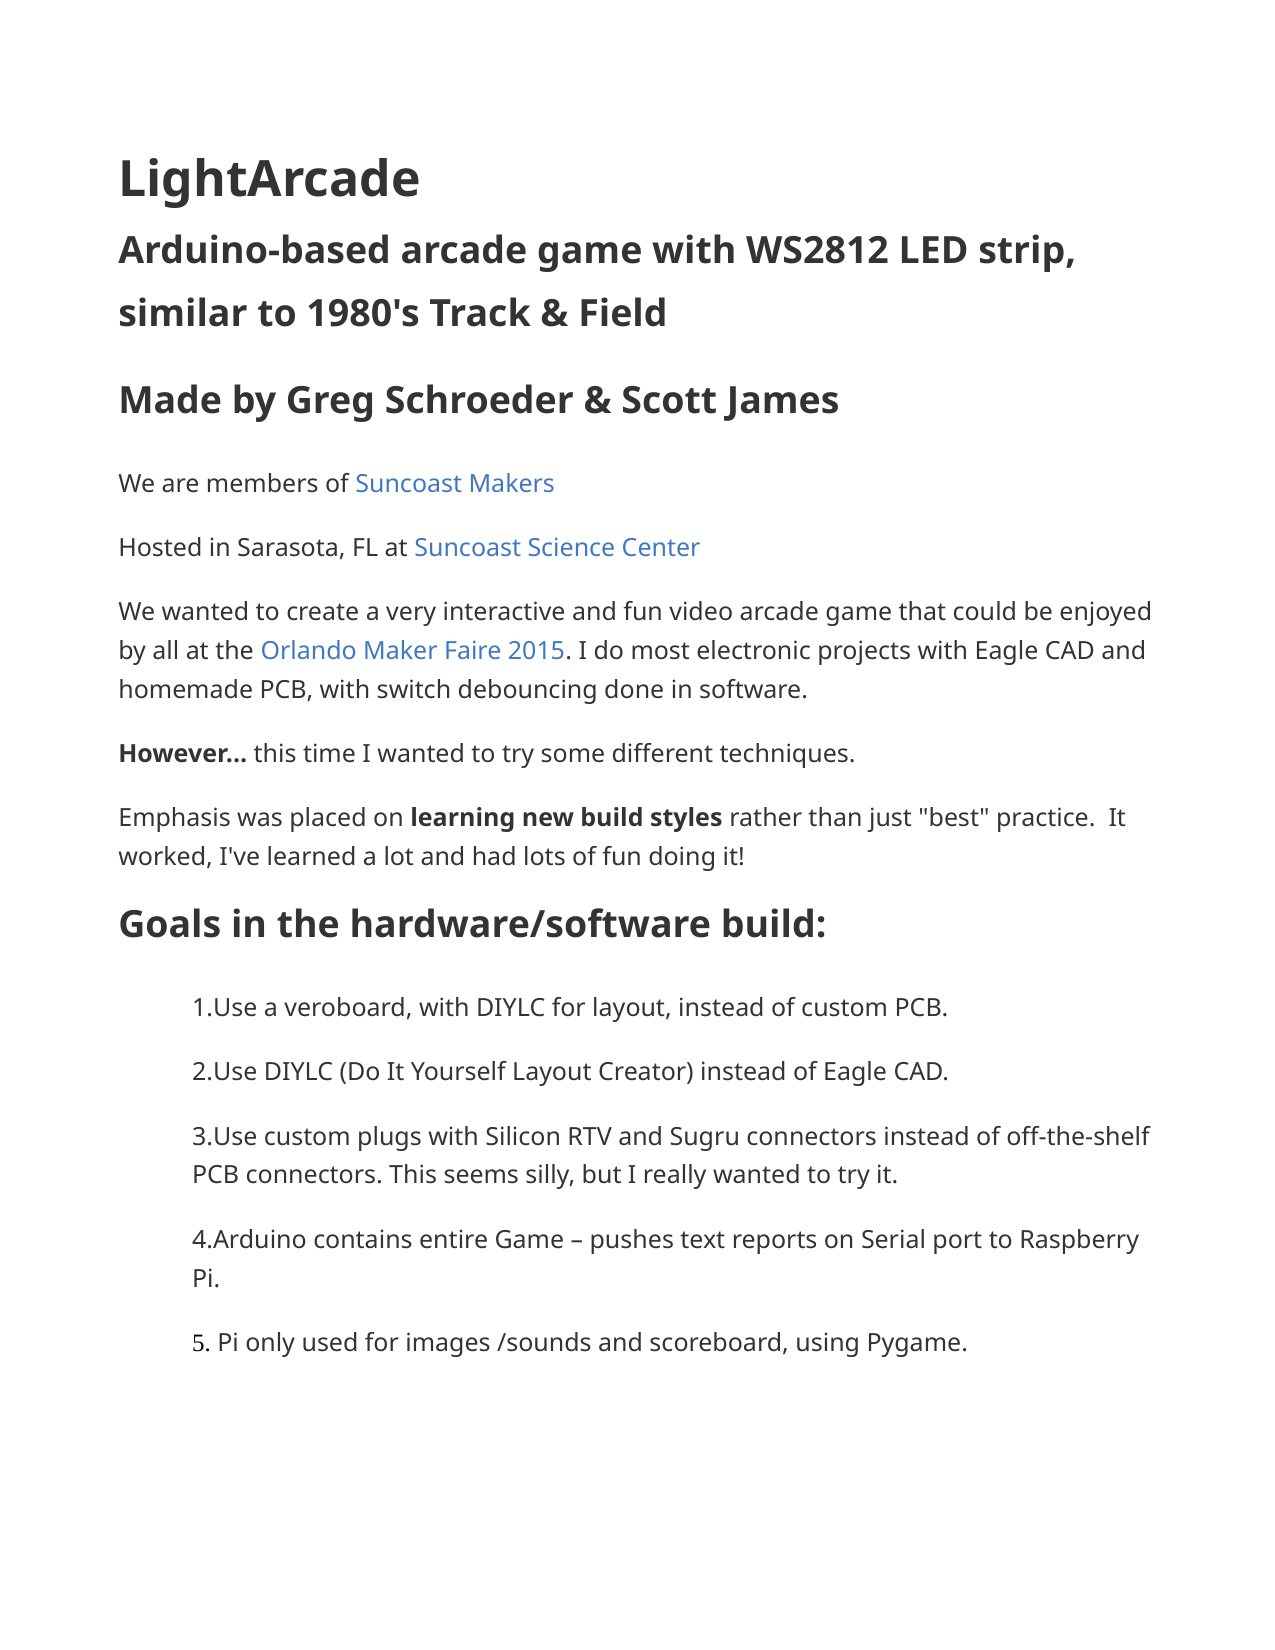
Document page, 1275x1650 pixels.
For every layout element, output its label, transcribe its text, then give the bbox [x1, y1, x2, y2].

subtitle Made by Greg Schroeder & Scott James [118, 373, 1157, 424]
text Emphasis was placed on learning new build styles rather than just "best" practice. It worked, I've learned a lot and had lots of fun doing it! [118, 795, 1157, 873]
list Use custom plugs with Silicon RTV and Sugru connectors instead of off-the-shelf PCB connectors. This seems silly, but I really wanted to try it. [118, 1113, 1157, 1191]
text We wanted to create a very interactive and fun video arcade game that could be enjoyed by all at the Orlando Maker Faire 2015. I do most electronic projects with Eagle CAD and homemade PCB, with switch debouncing done in software. [118, 588, 1157, 706]
text We are members of Suncoast Makers [118, 460, 1157, 499]
list Pi only used for images /sounds and scoreboard, using Pygame. [118, 1319, 1157, 1358]
subtitle LightArcade [118, 143, 1157, 211]
list Use a veroboard, with DIYLC for layout, instead of custom PCB. [118, 985, 1157, 1024]
list Use DIYLC (Do It Yourself Layout Creator) instead of Eagle CAD. [118, 1049, 1157, 1088]
subtitle Goals in the hardware/software build: [118, 898, 1157, 949]
text However... this time I wanted to try some different techniques. [118, 731, 1157, 770]
subtitle Arduino-based arcade game with WS2812 LED strip, similar to 1980's Track & Field [118, 224, 1157, 337]
text Hosted in Sarasota, FL at Suncoast Science Center [118, 524, 1157, 563]
list Arduino contains entire Game – pushes text reports on Serial port to Raspberry Pi. [118, 1216, 1157, 1294]
